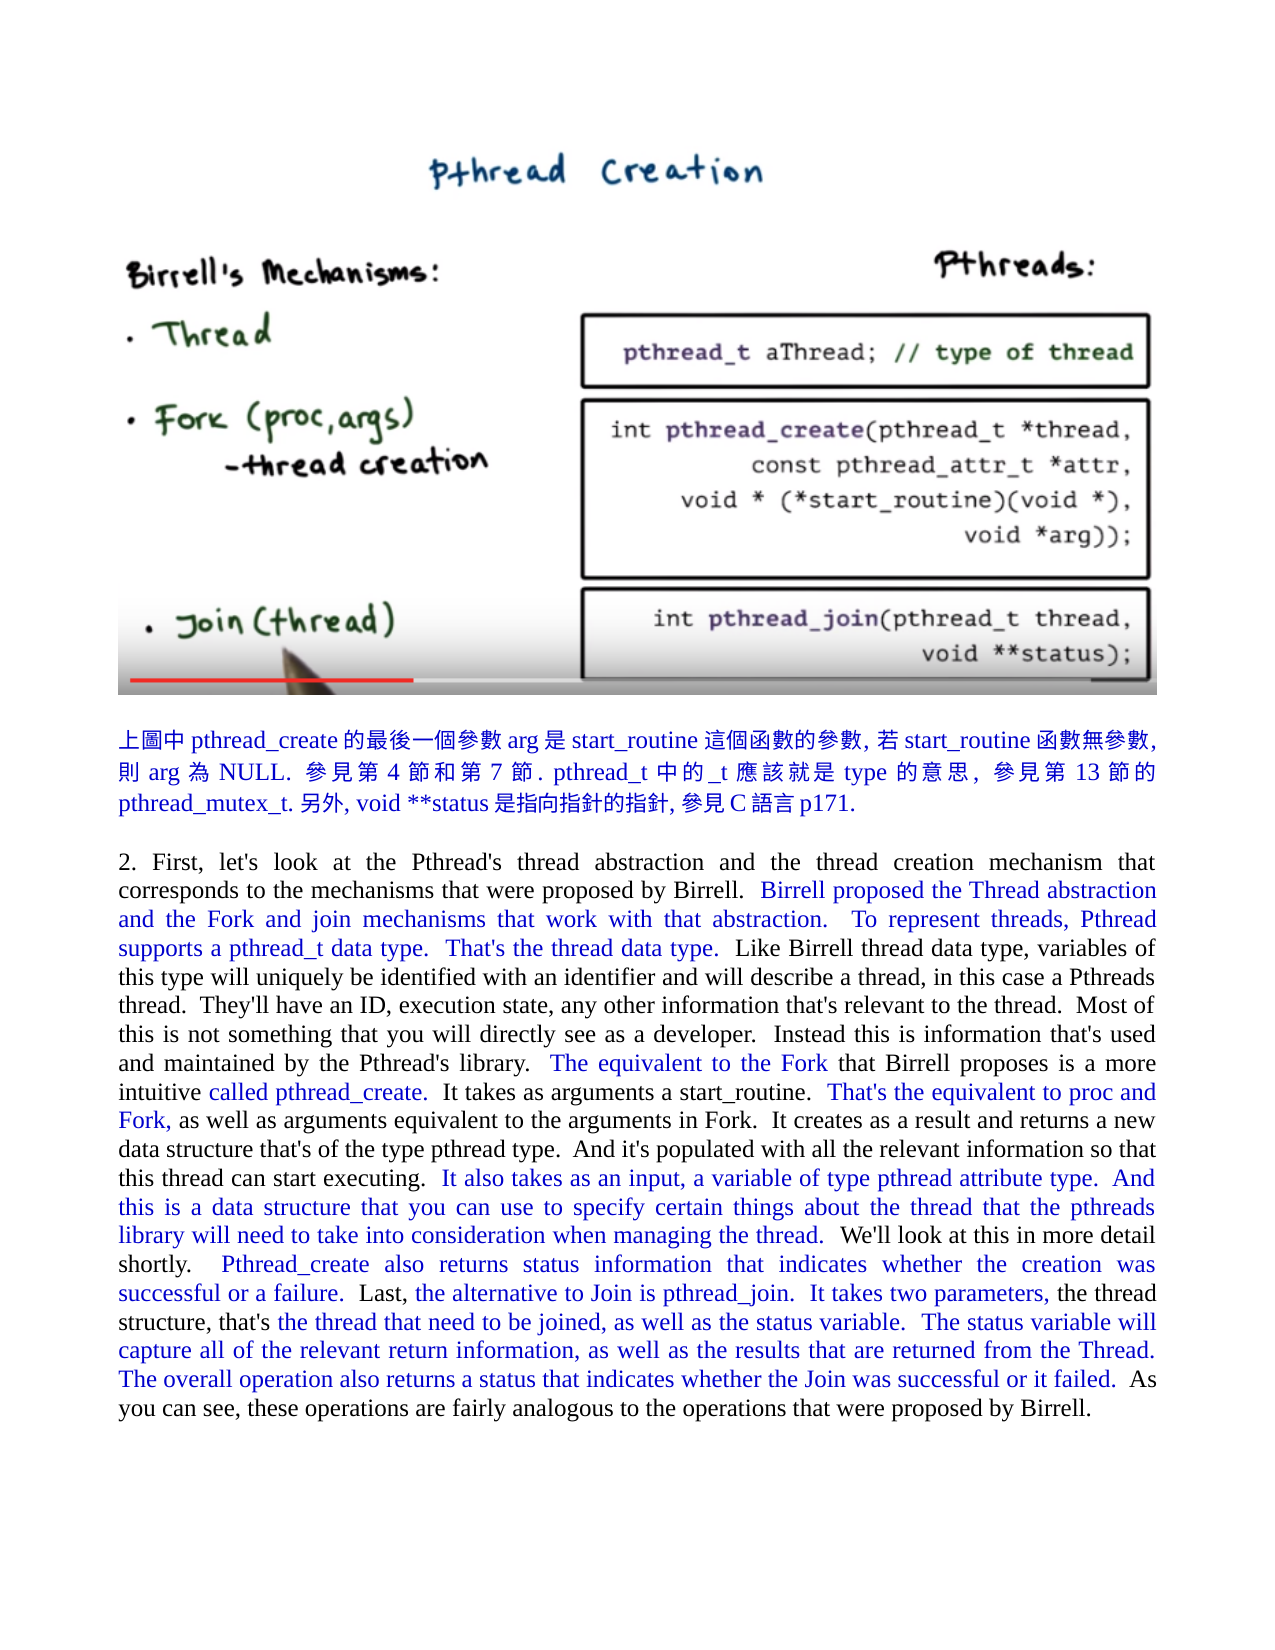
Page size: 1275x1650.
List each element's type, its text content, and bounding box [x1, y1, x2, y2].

text 上圖中pthread_create的最後一個參數arg是start_routine這個函數的參數, 若start_routine函數無參數, 則arg為NULL. 參見第4節和第7節. pthread_t中的_t應該就是type的意思, 參見第13節的pthread_mutex_t. 另外, void **status是指向指針的指針, 參見C語言p171. [118, 723, 1157, 818]
picture [118, 146, 1157, 695]
text 2. First, let's look at the Pthread's thread abstraction and the thread creation mechanism that corresponds to the mechanisms that were proposed by Birrell. Birrell proposed the Thread abstraction and the Fork and join mechanisms that work with that abstraction. To represent threads, Pthread supports a pthread_t data type. That's the thread data type. Like Birrell thread data type, variables of this type will uniquely be identified with an identifier and will describe a thread, in this case a Pthreads thread. They'll have an ID, execution state, any other information that's relevant to the thread. Most of this is not something that you will directly see as a developer. Instead this is information that's used and maintained by the Pthread's library. The equivalent to the Fork that Birrell proposes is a more intuitive called pthread_create. It takes as arguments a start_routine. That's the equivalent to proc and Fork, as well as arguments equivalent to the arguments in Fork. It creates as a result and returns a new data structure that's of the type pthread type. And it's populated with all the relevant information so that this thread can start executing. It also takes as an input, a variable of type pthread attribute type. And this is a data structure that you can use to specify certain things about the thread that the pthreads library will need to take into consideration when managing the thread. We'll look at this in more detail shortly. Pthread_create also returns status information that indicates whether the creation was successful or a failure. Last, the alternative to Join is pthread_join. It takes two parameters, the thread structure, that's the thread that need to be joined, as well as the status variable. The status variable will capture all of the relevant return information, as well as the results that are returned from the Thread. The overall operation also returns a status that indicates whether the Join was successful or it failed. As you can see, these operations are fairly analogous to the operations that were proposed by Birrell. [118, 847, 1157, 1422]
